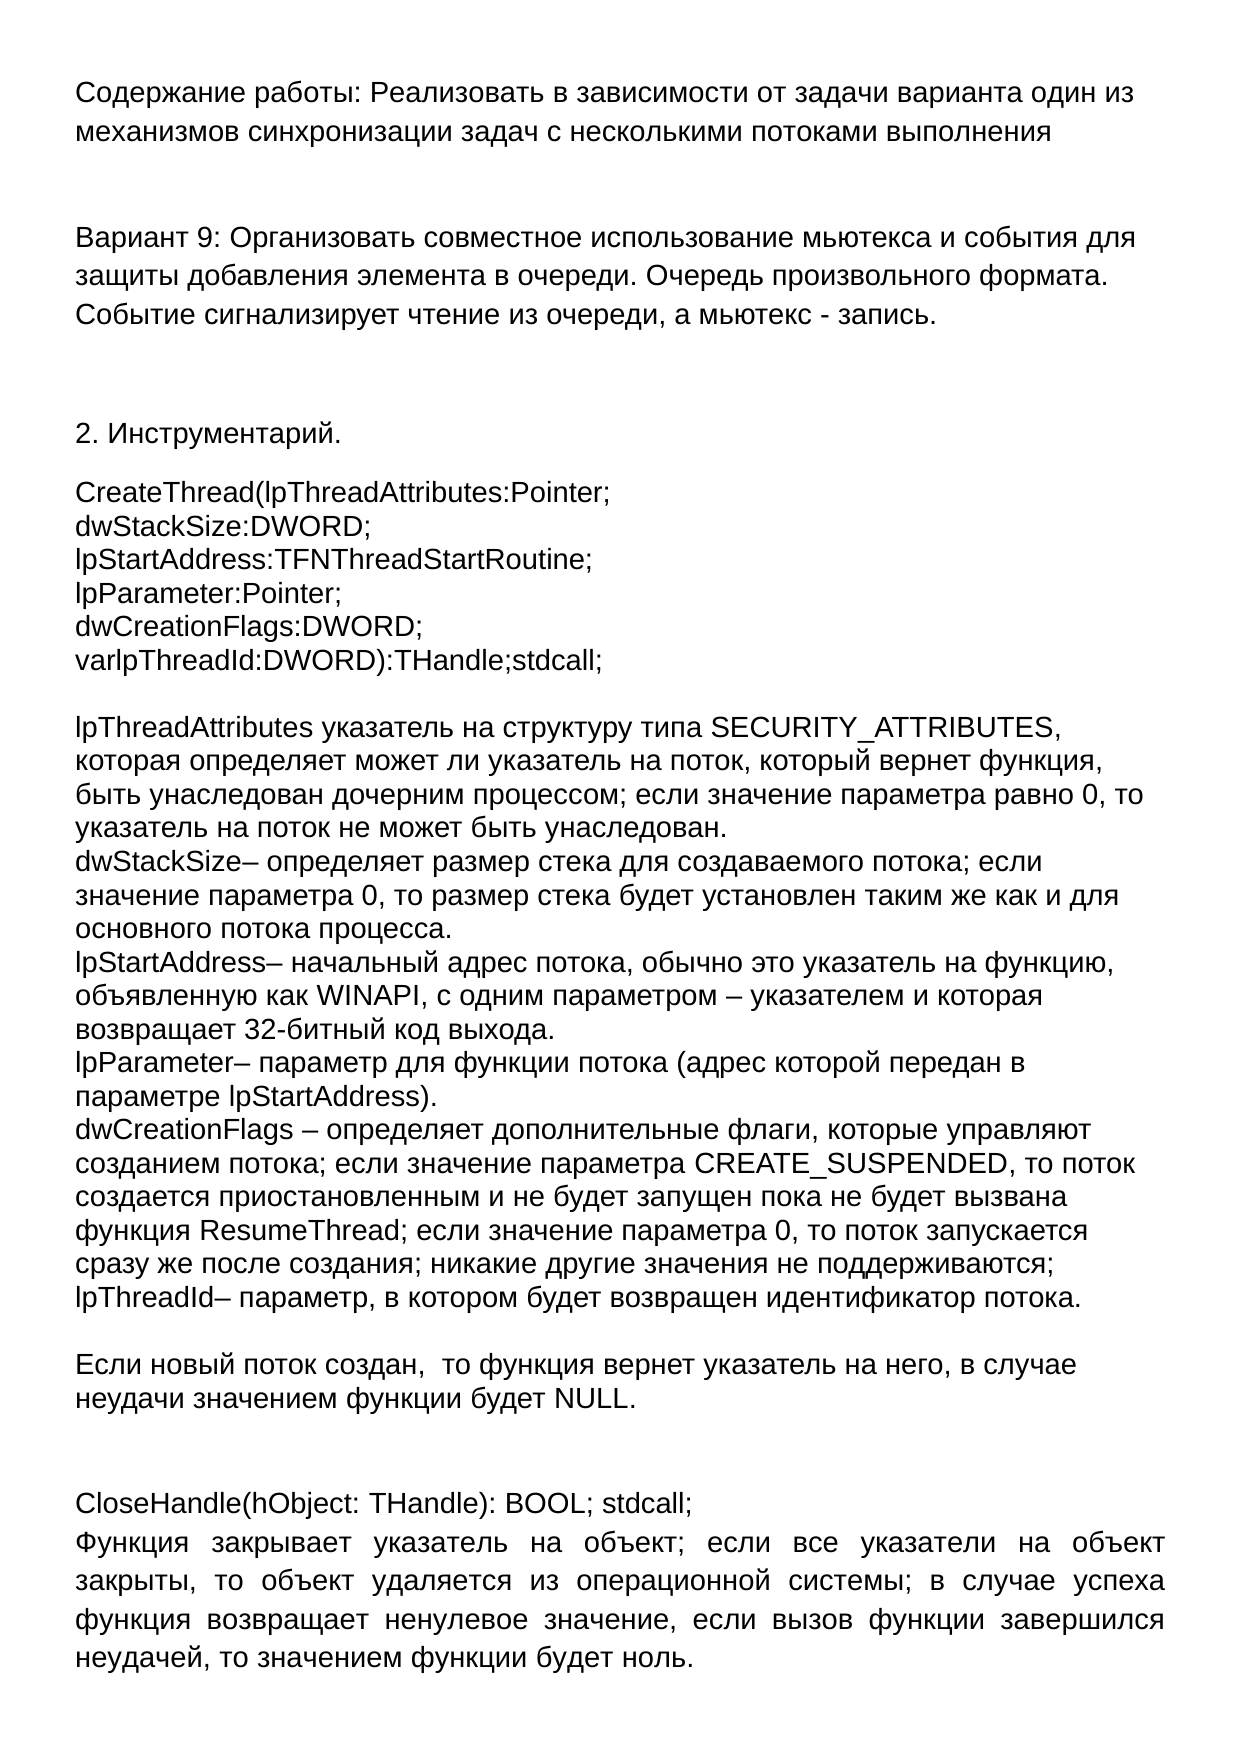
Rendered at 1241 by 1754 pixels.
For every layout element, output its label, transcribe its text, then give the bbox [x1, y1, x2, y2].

text dwCreationFlags – определяет дополнительные флаги, которые управляют созданием потока; если значение параметра CREATE_SUSPENDED, то поток создается приостановленным и не будет запущен пока не будет вызвана функция ResumeThread; если значение параметра 0, то поток запускается сразу же после создания; никакие другие значения не поддерживаются; [75, 1112, 1165, 1280]
text dwStackSize:DWORD; [75, 508, 1165, 542]
text lpThreadId– параметр, в котором будет возвращен идентификатор потока. [75, 1280, 1165, 1313]
text lpParameter:Pointer; [75, 576, 1165, 609]
text lpStartAddress:TFNThreadStartRoutine; [75, 542, 1165, 576]
text lpThreadAttributes указатель на структуру типа SECURITY_ATTRIBUTES, которая определяет может ли указатель на поток, который вернет функция, быть унаследован дочерним процессом; если значение параметра равно 0, то указатель на поток не может быть унаследован. [75, 710, 1165, 844]
list CreateThread(lpThreadAttributes:Pointer; [37, 475, 1165, 508]
list CloseHandle(hObject: THandle): BOOL; stdcall; [75, 1486, 1165, 1520]
text Содержание работы: Реализовать в зависимости от задачи варианта один из механизмов синхронизации задач с несколькими потоками выполнения [75, 75, 1165, 147]
text Если новый поток создан, то функция вернет указатель на него, в случае неудачи значением функции будет NULL. [75, 1347, 1165, 1414]
text varlpThreadId:DWORD):THandle;stdcall; [75, 643, 1165, 676]
list Функция закрывает указатель на объект; если все указатели на объект закрыты, то объект удаляется из операционной системы; в случае успеха функция возвращает ненулевое значение, если вызов функции завершился неудачей, то значением функции будет ноль. [75, 1525, 1165, 1674]
text lpParameter– параметр для функции потока (адрес которой передан в параметре lpStartAddress). [75, 1045, 1165, 1112]
text dwStackSize– определяет размер стека для создаваемого потока; если значение параметра 0, то размер стека будет установлен таким же как и для основного потока процесса. [75, 844, 1165, 944]
text Вариант 9: Организовать совместное использование мьютекса и события для защиты добавления элемента в очереди. Очередь произвольного формата. Событие сигнализирует чтение из очереди, а мьютекс - запись. [75, 220, 1165, 330]
text lpStartAddress– начальный адрес потока, обычно это указатель на функцию, объявленную как WINAPI, с одним параметром – указателем и которая возвращает 32-битный код выхода. [75, 944, 1165, 1045]
text dwCreationFlags:DWORD; [75, 609, 1165, 643]
text 2. Инструментарий. [75, 416, 1165, 449]
